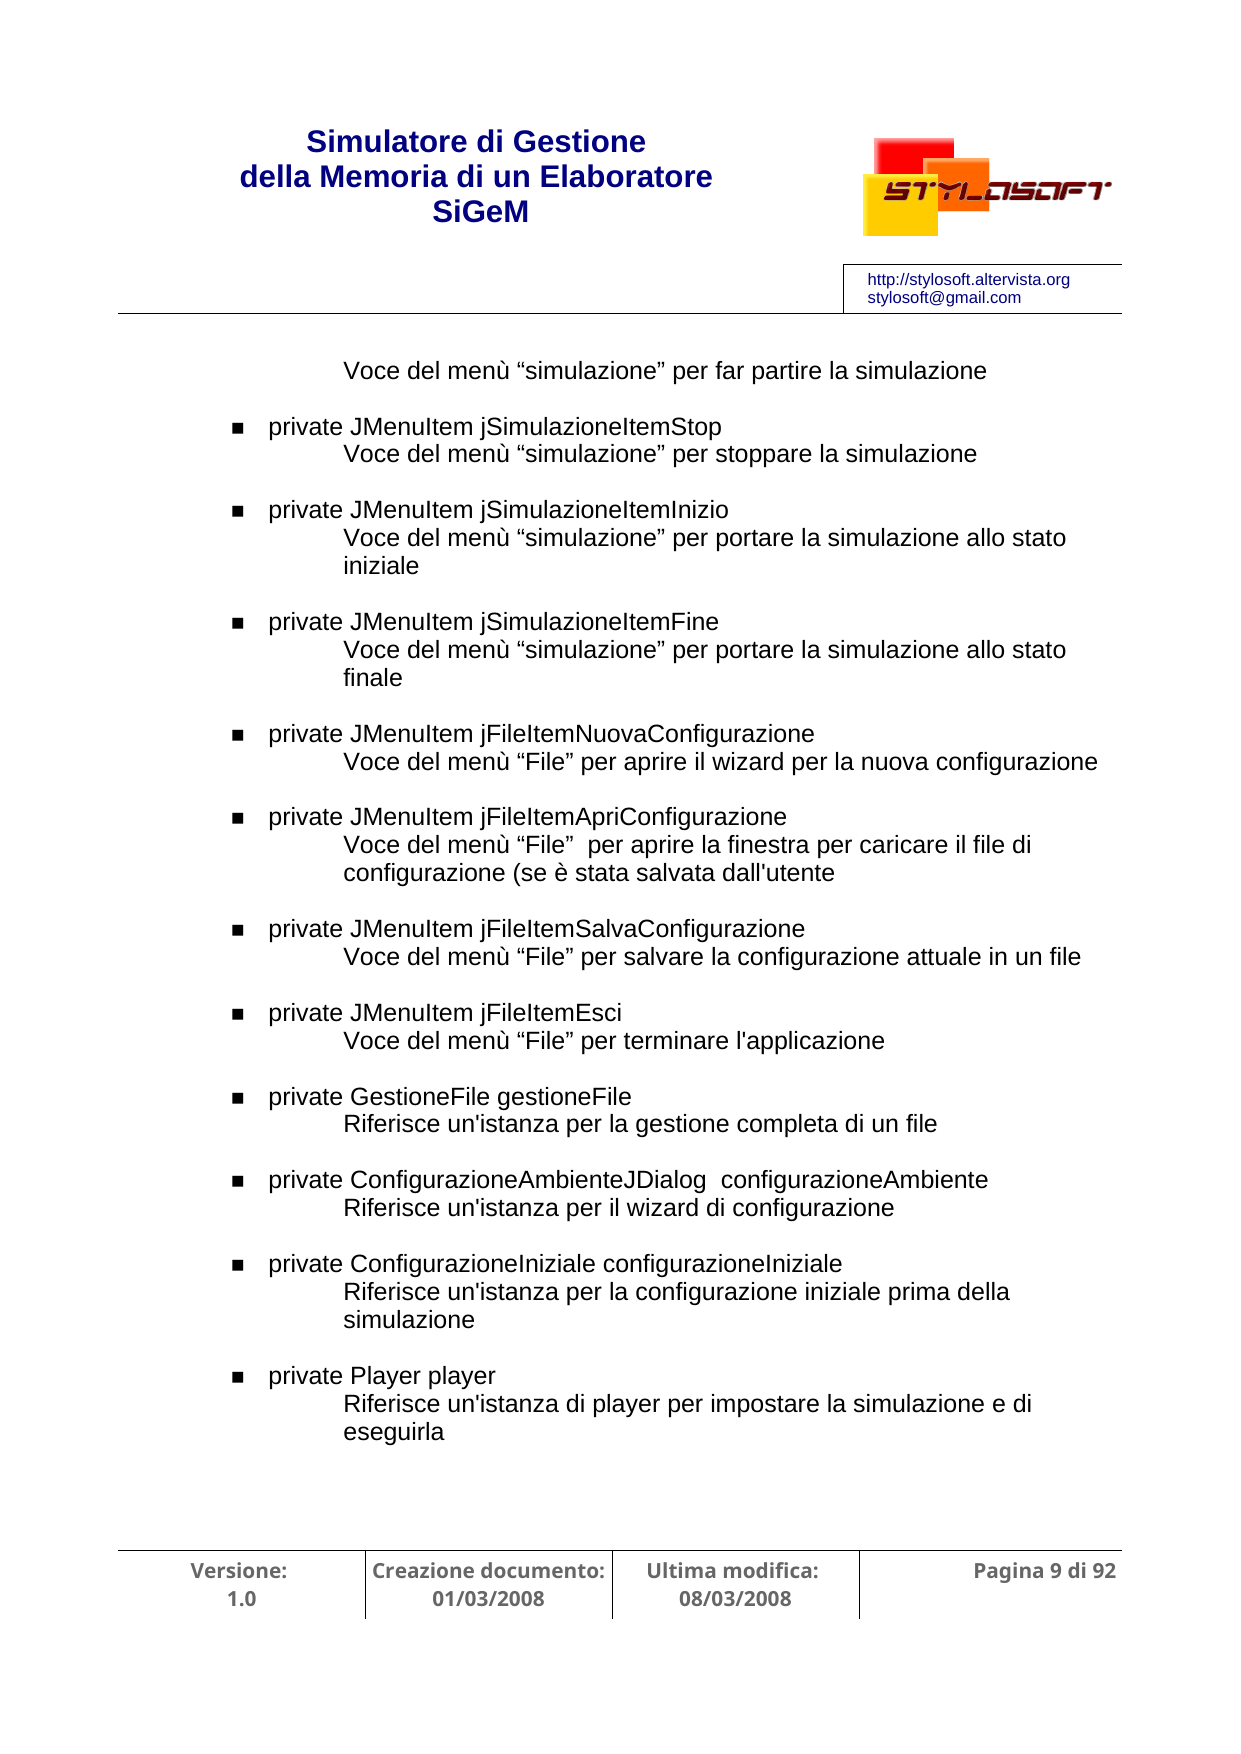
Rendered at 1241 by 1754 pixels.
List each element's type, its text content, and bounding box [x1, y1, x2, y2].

list private JMenuItem jFileItemNuovaConfigurazione [231, 719, 1122, 747]
list private JMenuItem jFileItemApriConfigurazione [231, 803, 1122, 831]
list Voce del menù “File” per terminare l'applicazione [306, 1027, 1122, 1054]
list private JMenuItem jSimulazioneItemStop [231, 412, 1122, 440]
list private GestioneFile gestioneFile [231, 1082, 1122, 1110]
list Voce del menù “simulazione” per stoppare la simulazione [306, 440, 1122, 468]
list Voce del menù “simulazione” per far partire la simulazione [306, 357, 1122, 384]
list Voce del menù “simulazione” per portare la simulazione allo stato iniziale [306, 524, 1122, 580]
list private ConfigurazioneIniziale configurazioneIniziale [231, 1250, 1122, 1278]
list private JMenuItem jFileItemEsci [231, 999, 1122, 1027]
list Riferisce un'istanza per la configurazione iniziale prima della simulazione [306, 1278, 1122, 1334]
picture [848, 123, 1117, 247]
list private Player player [231, 1362, 1122, 1389]
list Voce del menù “File” per salvare la configurazione attuale in un file [306, 943, 1122, 971]
list Riferisce un'istanza per il wizard di configurazione [306, 1194, 1122, 1222]
list Riferisce un'istanza di player per impostare la simulazione e di eseguirla [306, 1389, 1122, 1445]
list private JMenuItem jFileItemSalvaConfigurazione [231, 915, 1122, 943]
list Riferisce un'istanza per la gestione completa di un file [306, 1110, 1122, 1138]
list Voce del menù “simulazione” per portare la simulazione allo stato finale [306, 636, 1122, 692]
list private JMenuItem jSimulazioneItemFine [231, 608, 1122, 636]
list Voce del menù “File” per aprire la finestra per caricare il file di configurazione (se è stata salvata dall'utente [306, 831, 1122, 887]
list private JMenuItem jSimulazioneItemInizio [231, 496, 1122, 524]
list private ConfigurazioneAmbienteJDialog configurazioneAmbiente [231, 1166, 1122, 1194]
list Voce del menù “File” per aprire il wizard per la nuova configurazione [306, 747, 1122, 775]
